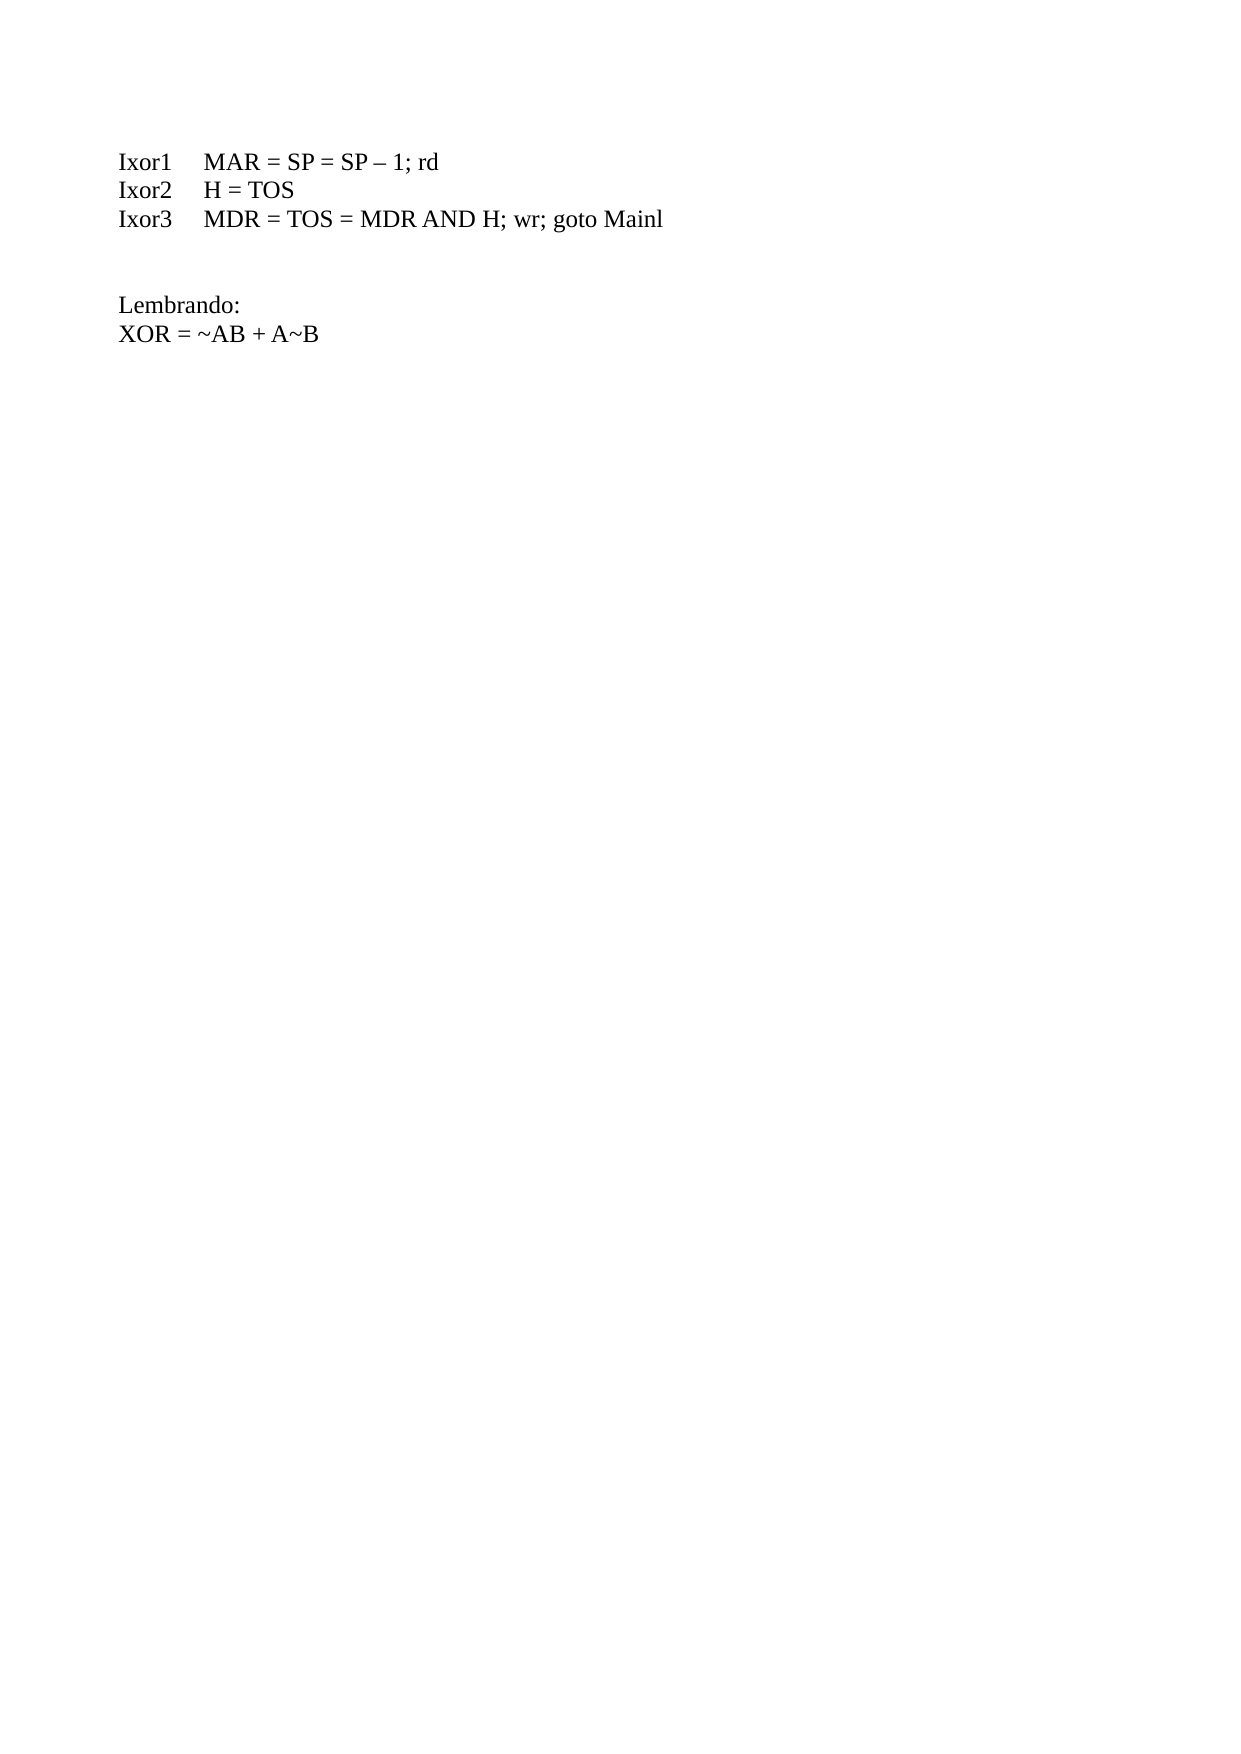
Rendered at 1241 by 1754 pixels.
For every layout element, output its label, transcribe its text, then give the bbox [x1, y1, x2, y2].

text XOR = ~AB + A~B [118, 319, 1122, 348]
text Lembrando: [118, 291, 1122, 319]
text Ixor2 H = TOS [118, 176, 1122, 204]
text Ixor1 MAR = SP = SP – 1; rd [118, 147, 1122, 176]
text Ixor3 MDR = TOS = MDR AND H; wr; goto Mainl [118, 204, 1122, 233]
